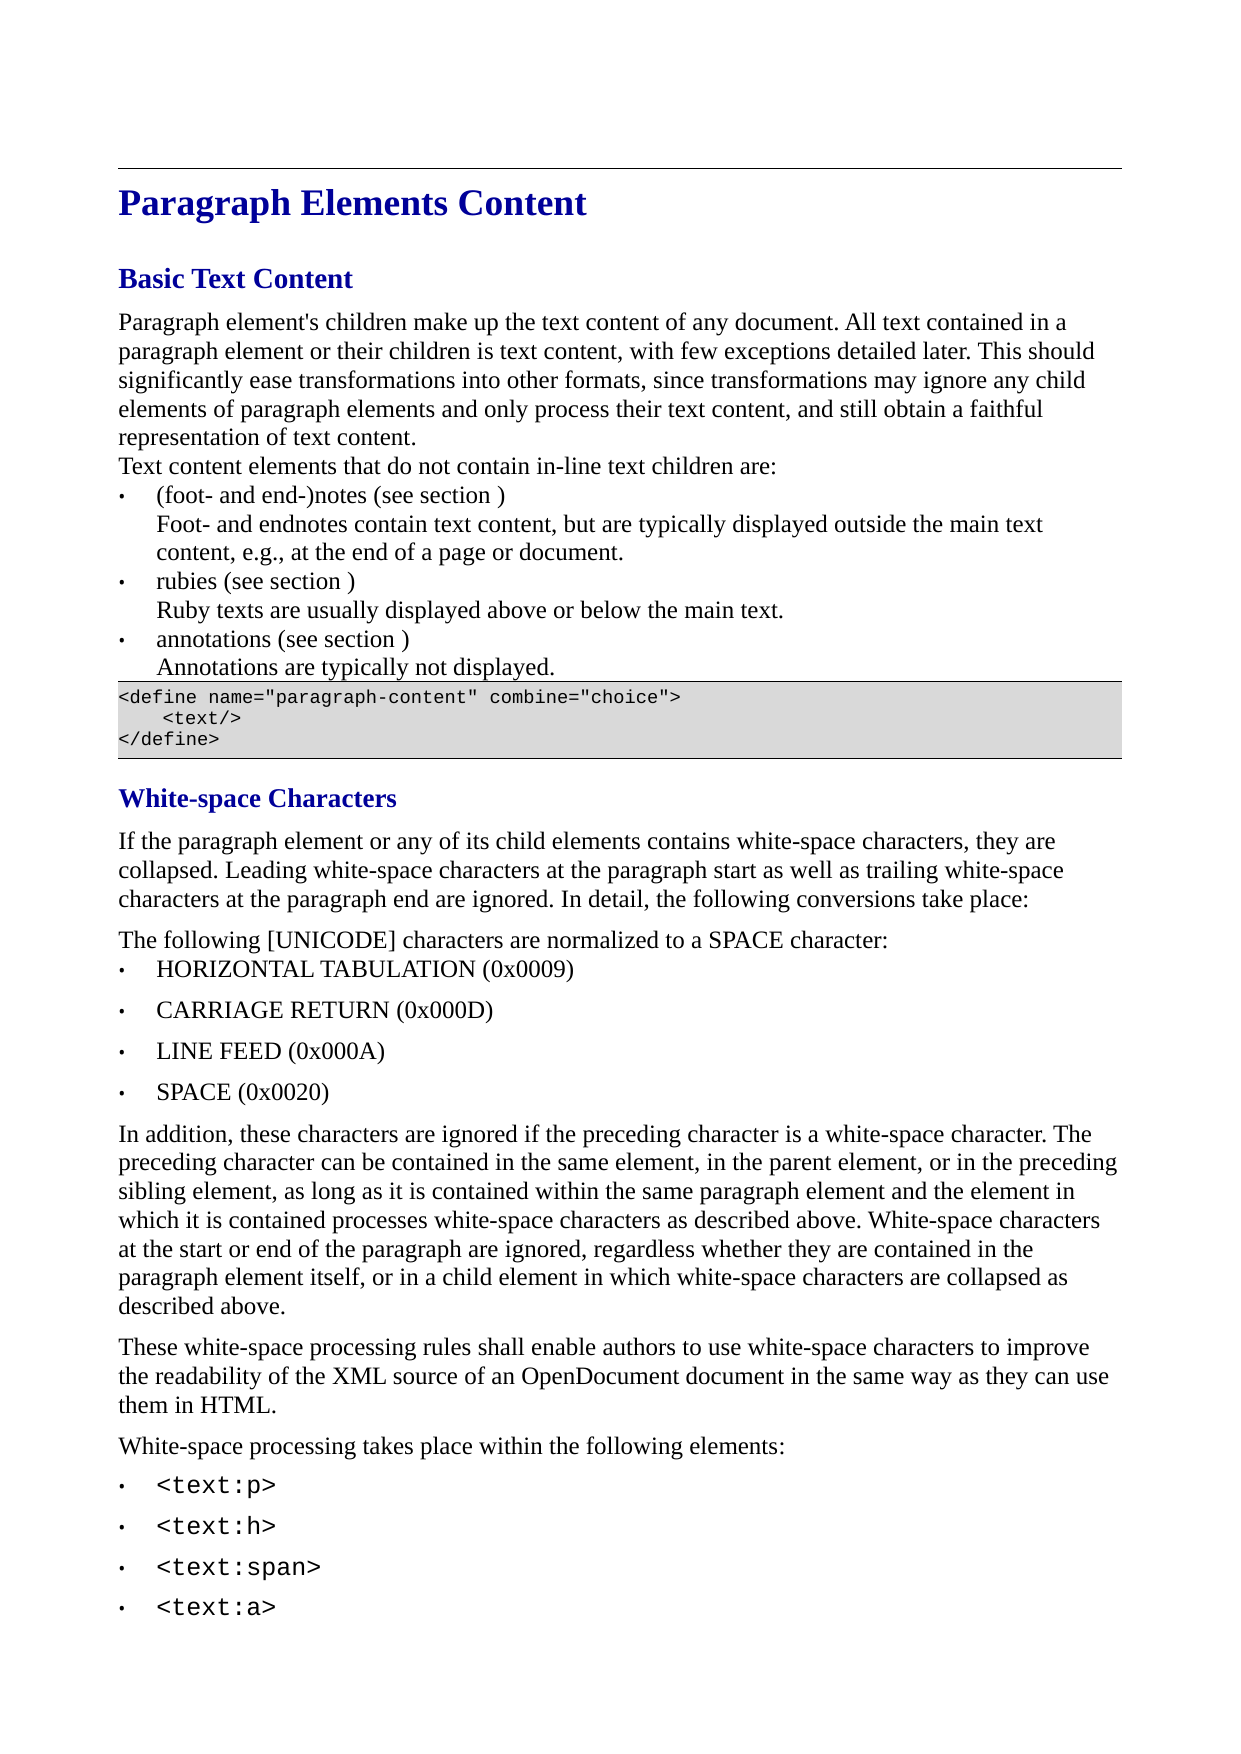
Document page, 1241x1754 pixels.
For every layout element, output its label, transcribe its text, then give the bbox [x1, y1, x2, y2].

list annotations (see section ) [118, 624, 1122, 652]
list (foot- and end-)notes (see section ) [118, 480, 1122, 509]
text White-space processing takes place within the following elements: [118, 1431, 1122, 1460]
list Ruby texts are usually displayed above or below the main text. [118, 595, 1122, 624]
text If the paragraph element or any of its child elements contains white-space characters, they are collapsed. Leading white-space characters at the paragraph start as well as trailing white-space characters at the paragraph end are ignored. In detail, the following conversions take place: [118, 826, 1122, 912]
subtitle Paragraph Elements Content [118, 169, 1122, 224]
list <text:p> [118, 1472, 1122, 1501]
text These white-space processing rules shall enable authors to use white-space characters to improve the readability of the XML source of an OpenDocument document in the same way as they can use them in HTML. [118, 1332, 1122, 1419]
text The following [UNICODE] characters are normalized to a SPACE character: [118, 925, 1122, 954]
text Paragraph element's children make up the text content of any document. All text contained in a paragraph element or their children is text content, with few exceptions detailed later. This should significantly ease transformations into other formats, since transformations may ignore any child elements of paragraph elements and only process their text content, and still obtain a faithful representation of text content. [118, 307, 1122, 451]
text </define> [118, 724, 1122, 758]
list CARRIAGE RETURN (0x000D) [118, 995, 1122, 1024]
list SPACE (0x0020) [118, 1077, 1122, 1106]
text <text/> [118, 709, 1122, 724]
list <text:a> [118, 1595, 1122, 1623]
list Foot- and endnotes contain text content, but are typically displayed outside the main text content, e.g., at the end of a page or document. [118, 509, 1122, 566]
list Annotations are typically not displayed. [118, 652, 1122, 681]
list <text:h> [118, 1513, 1122, 1542]
text <define name="paragraph-content" combine="choice"> [118, 682, 1122, 709]
list LINE FEED (0x000A) [118, 1036, 1122, 1065]
subtitle White-space Characters [118, 783, 1122, 814]
list HORIZONTAL TABULATION (0x0009) [118, 954, 1122, 982]
text Text content elements that do not contain in-line text children are: [118, 451, 1122, 480]
text In addition, these characters are ignored if the preceding character is a white-space character. The preceding character can be contained in the same element, in the parent element, or in the preceding sibling element, as long as it is contained within the same paragraph element and the element in which it is contained processes white-space characters as described above. White-space characters at the start or end of the paragraph are ignored, regardless whether they are contained in the paragraph element itself, or in a child element in which white-space characters are collapsed as described above. [118, 1119, 1122, 1320]
list rubies (see section ) [118, 566, 1122, 595]
list <text:span> [118, 1554, 1122, 1582]
subtitle Basic Text Content [118, 261, 1122, 295]
